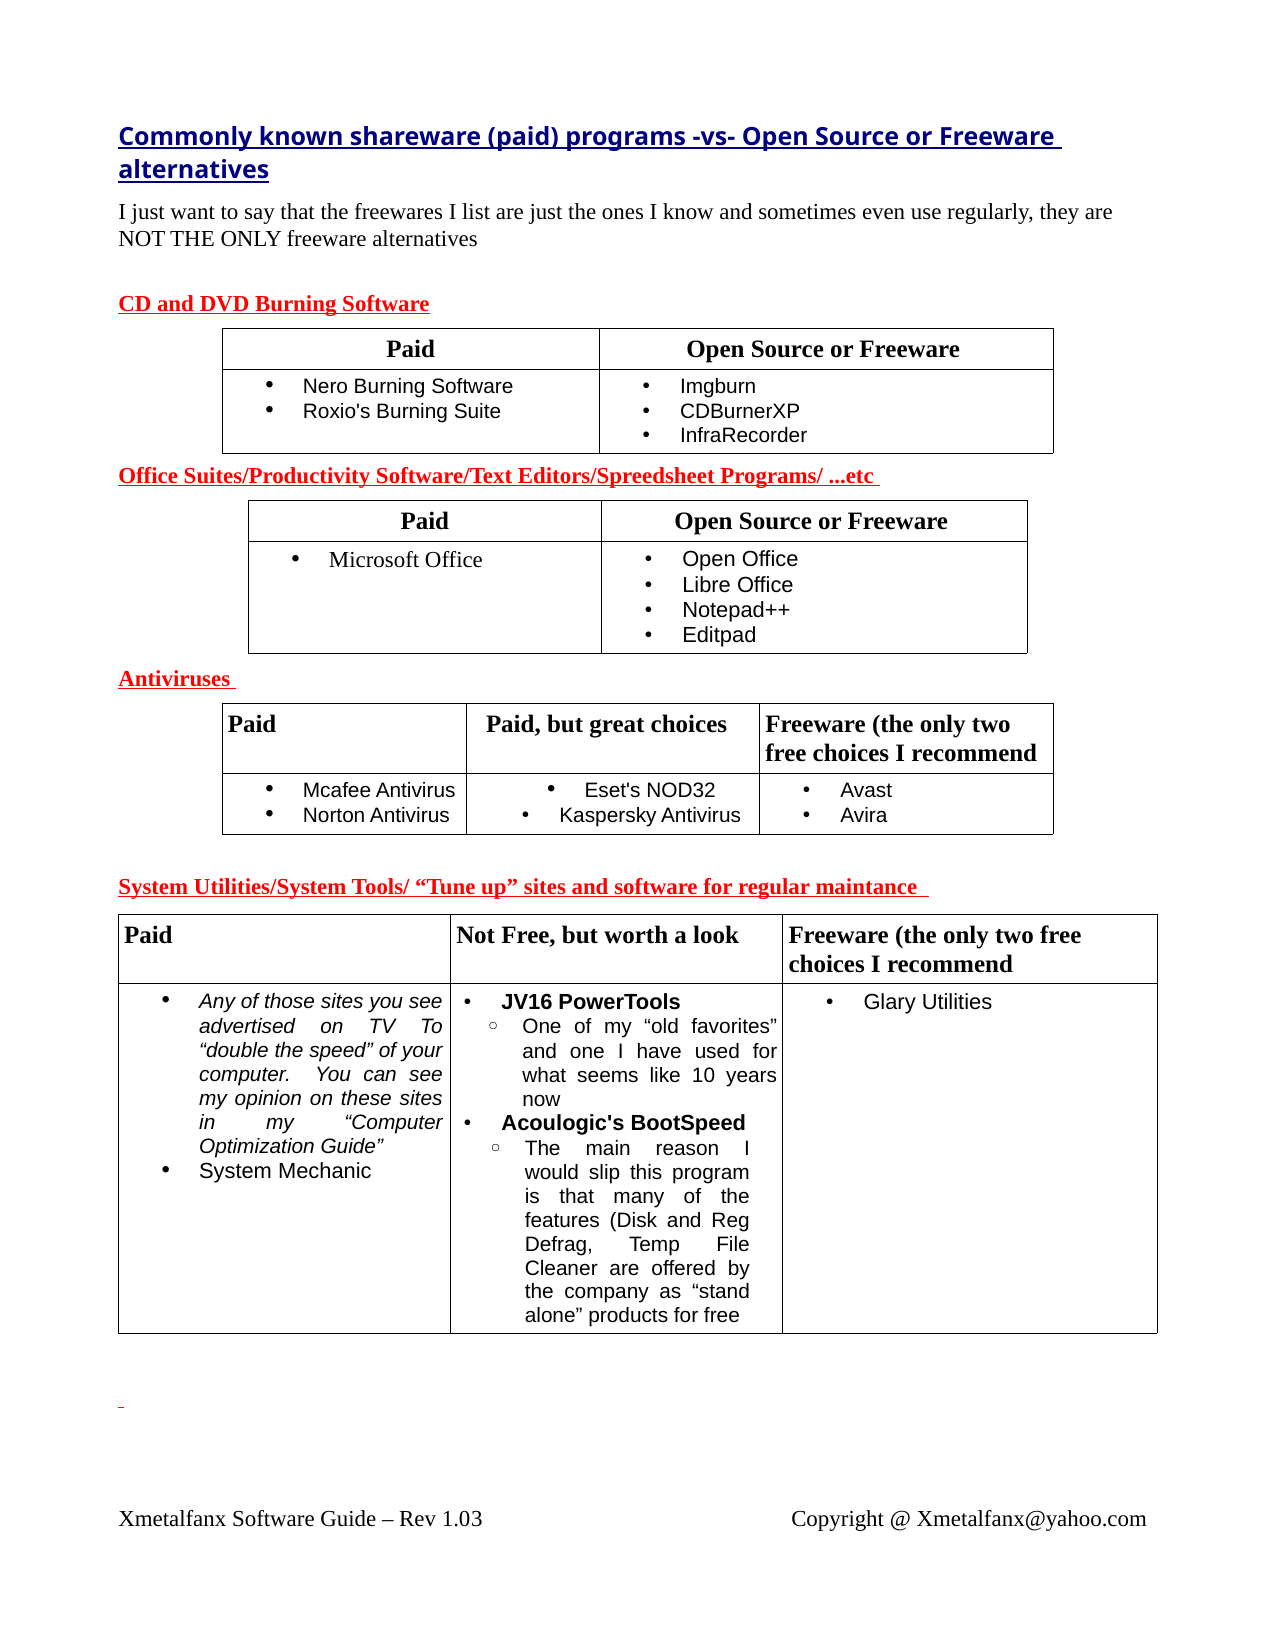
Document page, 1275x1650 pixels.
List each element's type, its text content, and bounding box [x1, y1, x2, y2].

table_header Open Source or Freeware [602, 501, 1027, 541]
table_header Paid [249, 501, 601, 541]
table_header Paid [223, 704, 466, 772]
text CD and DVD Burning Software [118, 290, 1157, 316]
table_header Not Free, but worth a look [451, 915, 782, 983]
table_header Paid [223, 329, 599, 368]
table_cell Avast Avira [760, 774, 1053, 834]
table_header Open Source or Freeware [600, 329, 1053, 368]
table_header Freeware (the only two free choices I recommend [760, 704, 1053, 772]
table_cell JV16 PowerTools One of my “old favorites” and one I have used for what seems like 10 years now Acoulogic's BootSpeed The main reason I would slip this program is that many of the features (Disk and Reg Defrag, Temp File Cleaner are offered by the company as “stand alone” products for free [451, 984, 782, 1333]
table_cell Glary Utilities [783, 984, 1157, 1333]
table_cell Any of those sites you see advertised on TV To “double the speed” of your computer. You can see my opinion on these sites in my “Computer Optimization Guide” System Mechanic [119, 984, 450, 1333]
table_cell Open Office Libre Office Notepad++ Editpad [602, 542, 1027, 653]
text Office Suites/Productivity Software/Text Editors/Spreedsheet Programs/ ...etc [118, 462, 1157, 488]
table_cell Eset's NOD32 Kaspersky Antivirus [467, 774, 759, 834]
text System Utilities/System Tools/ “Tune up” sites and software for regular maintance [118, 873, 1157, 899]
table_header Freeware (the only two free choices I recommend [783, 915, 1157, 983]
table_cell Imgburn CDBurnerXP InfraRecorder [600, 370, 1053, 453]
text I just want to say that the freewares I list are just the ones I know and sometimes even use regularly, they are NOT THE ONLY freeware alternatives [118, 198, 1157, 251]
table_cell Nero Burning Software Roxio's Burning Suite [223, 370, 599, 453]
subtitle Commonly known shareware (paid) programs -vs- Open Source or Freeware alternatives [118, 118, 1157, 186]
text Antiviruses [118, 665, 1157, 691]
table_header Paid, but great choices [467, 704, 759, 772]
table_cell Mcafee Antivirus Norton Antivirus [223, 774, 466, 834]
table_header Paid [119, 915, 450, 983]
table_cell Microsoft Office [249, 542, 601, 653]
